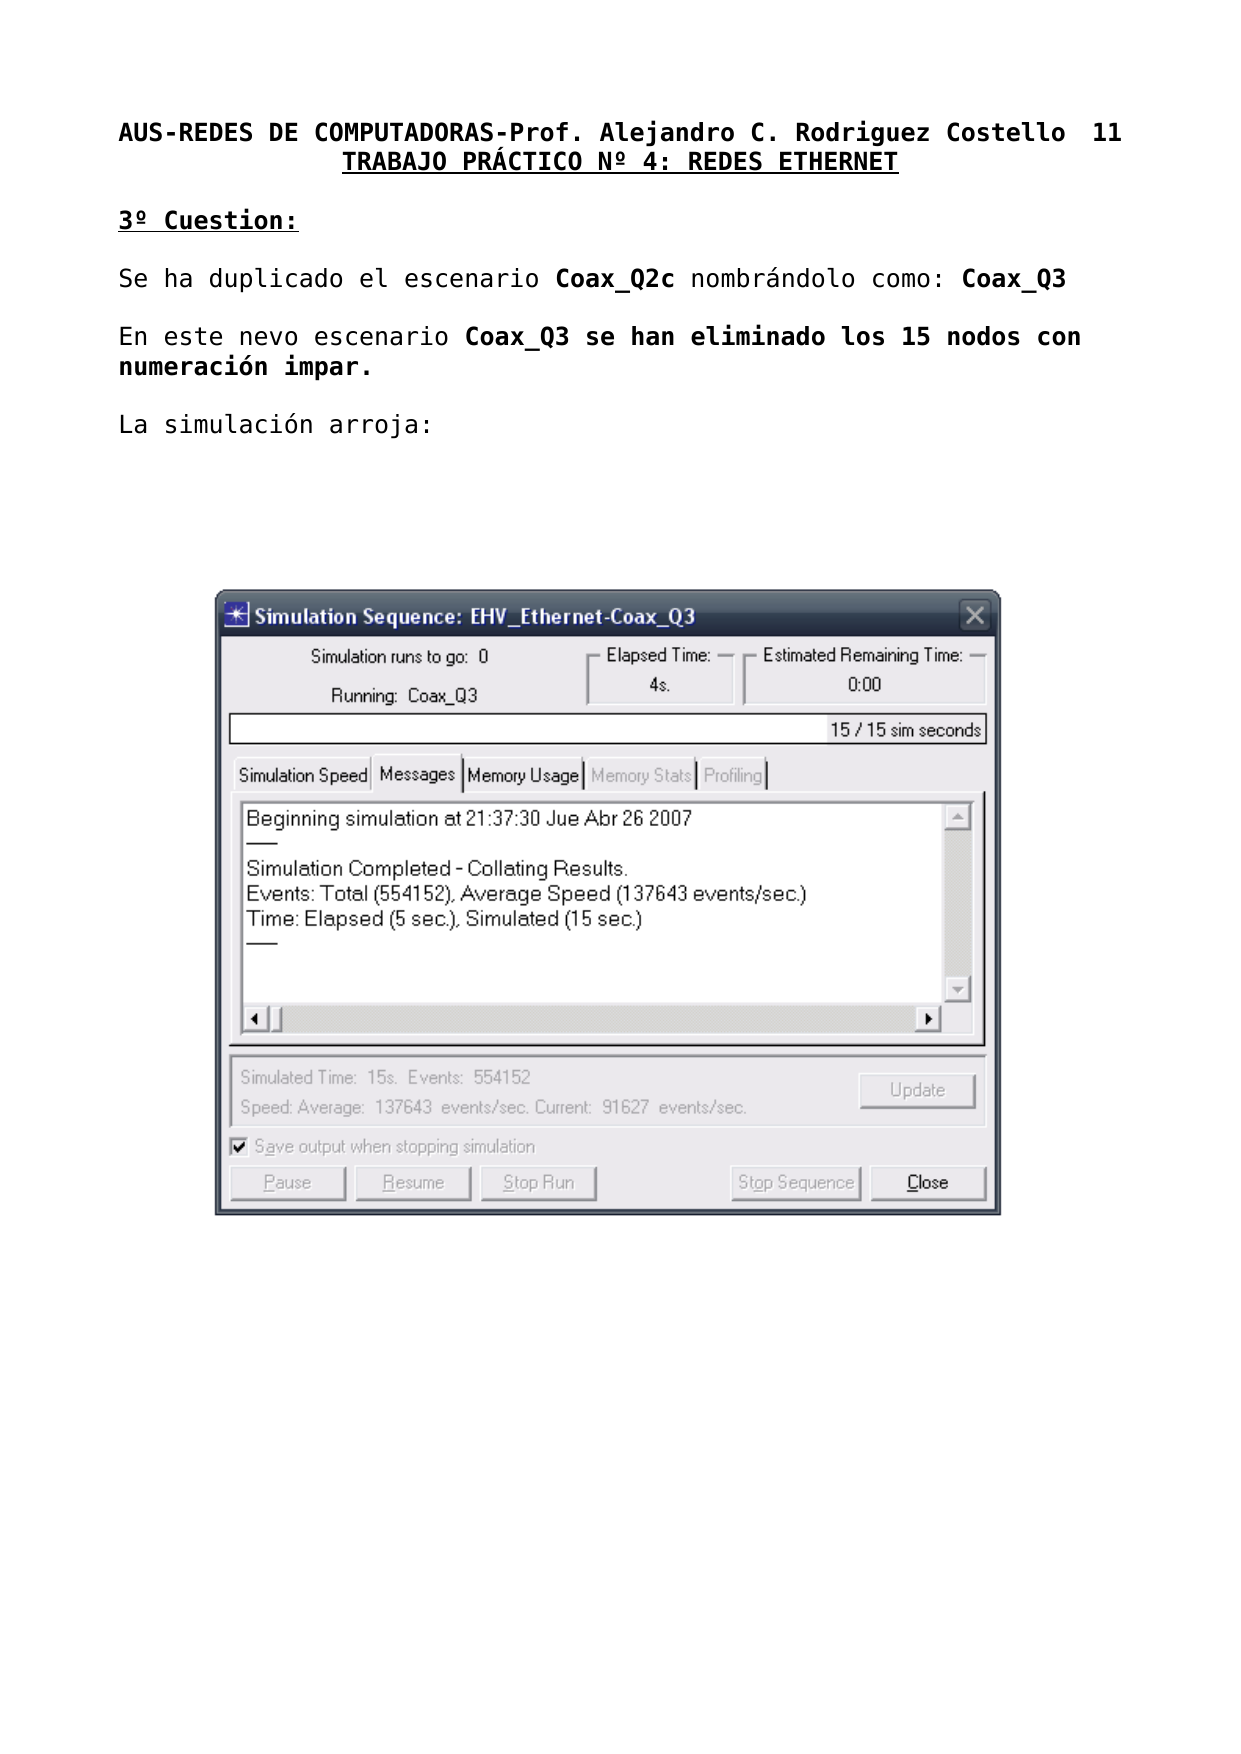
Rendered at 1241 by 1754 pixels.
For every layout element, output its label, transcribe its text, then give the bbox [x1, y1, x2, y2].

text Se ha duplicado el escenario Coax_Q2c nombrándolo como: Coax_Q3 [118, 264, 1122, 293]
picture [209, 585, 1031, 1250]
text 3º Cuestion: [118, 206, 1122, 235]
text La simulación arroja: [118, 410, 1122, 439]
text En este nevo escenario Coax_Q3 se han eliminado los 15 nodos con numeración impar. [118, 323, 1122, 381]
